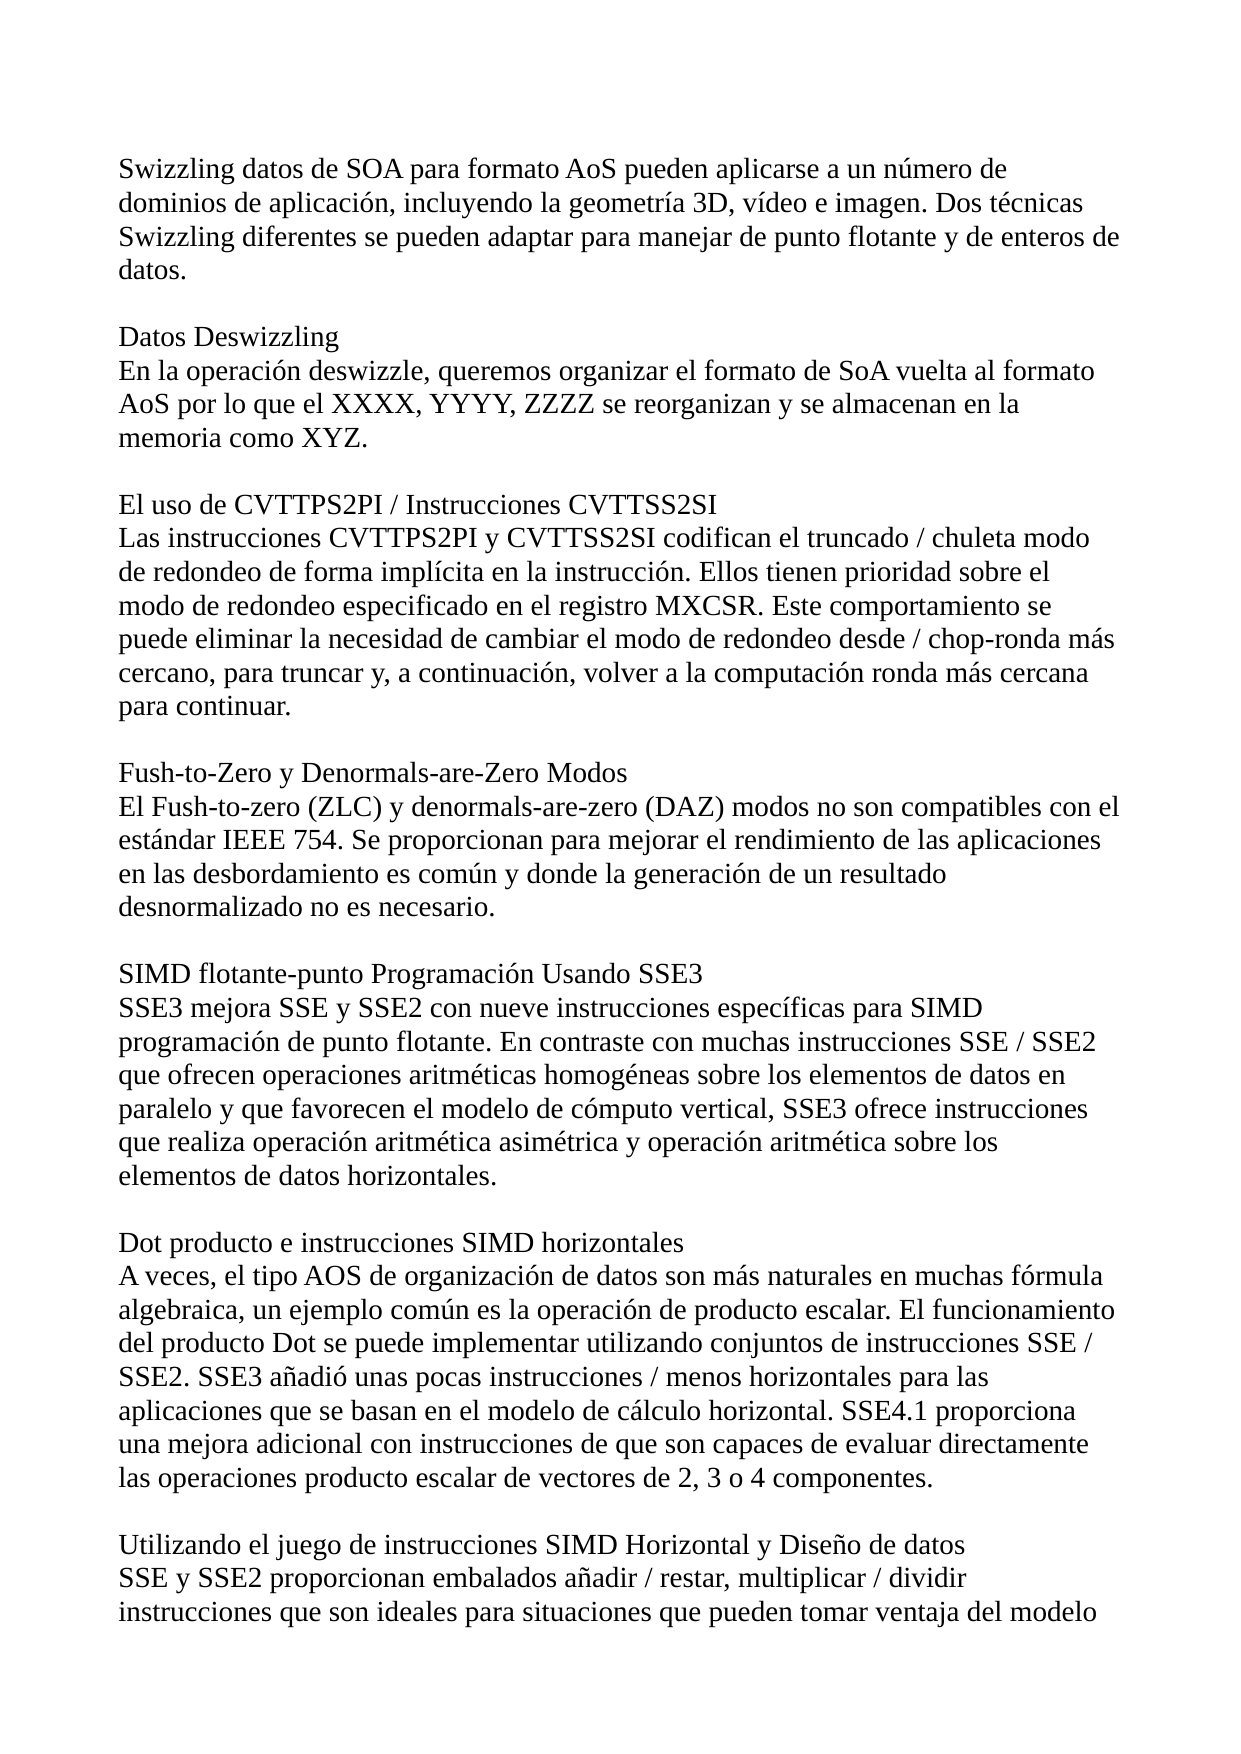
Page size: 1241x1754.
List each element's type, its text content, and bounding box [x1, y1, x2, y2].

text El Fush-to-zero (ZLC) y denormals-are-zero (DAZ) modos no son compatibles con el estándar IEEE 754. Se proporcionan para mejorar el rendimiento de las aplicaciones en las desbordamiento es común y donde la generación de un resultado desnormalizado no es necesario. [118, 789, 1122, 923]
text SSE3 mejora SSE y SSE2 con nueve instrucciones específicas para SIMD programación de punto flotante. En contraste con muchas instrucciones SSE / SSE2 que ofrecen operaciones aritméticas homogéneas sobre los elementos de datos en paralelo y que favorecen el modelo de cómputo vertical, SSE3 ofrece instrucciones que realiza operación aritmética asimétrica y operación aritmética sobre los elementos de datos horizontales. [118, 990, 1122, 1191]
text SSE y SSE2 proporcionan embalados añadir / restar, multiplicar / dividir instrucciones que son ideales para situaciones que pueden tomar ventaja del modelo [118, 1560, 1122, 1627]
text Las instrucciones CVTTPS2PI y CVTTSS2SI codifican el truncado / chuleta modo de redondeo de forma implícita en la instrucción. Ellos tienen prioridad sobre el modo de redondeo especificado en el registro MXCSR. Este comportamiento se puede eliminar la necesidad de cambiar el modo de redondeo desde / chop-ronda más cercano, para truncar y, a continuación, volver a la computación ronda más cercana para continuar. [118, 521, 1122, 722]
text SIMD flotante-punto Programación Usando SSE3 [118, 957, 1122, 990]
text Utilizando el juego de instrucciones SIMD Horizontal y Diseño de datos [118, 1527, 1122, 1560]
text Fush-to-Zero y Denormals-are-Zero Modos [118, 755, 1122, 789]
text En la operación deswizzle, queremos organizar el formato de SoA vuelta al formato AoS por lo que el XXXX, YYYY, ZZZZ se reorganizan y se almacenan en la memoria como XYZ. [118, 353, 1122, 453]
text Dot producto e instrucciones SIMD horizontales [118, 1225, 1122, 1258]
text El uso de CVTTPS2PI / Instrucciones CVTTSS2SI [118, 487, 1122, 521]
text Datos Deswizzling [118, 319, 1122, 353]
text A veces, el tipo AOS de organización de datos son más naturales en muchas fórmula algebraica, un ejemplo común es la operación de producto escalar. El funcionamiento del producto Dot se puede implementar utilizando conjuntos de instrucciones SSE / SSE2. SSE3 añadió unas pocas instrucciones / menos horizontales para las aplicaciones que se basan en el modelo de cálculo horizontal. SSE4.1 proporciona una mejora adicional con instrucciones de que son capaces de evaluar directamente las operaciones producto escalar de vectores de 2, 3 o 4 componentes. [118, 1258, 1122, 1493]
text Swizzling datos de SOA para formato AoS pueden aplicarse a un número de dominios de aplicación, incluyendo la geometría 3D, vídeo e imagen. Dos técnicas Swizzling diferentes se pueden adaptar para manejar de punto flotante y de enteros de datos. [118, 152, 1122, 286]
